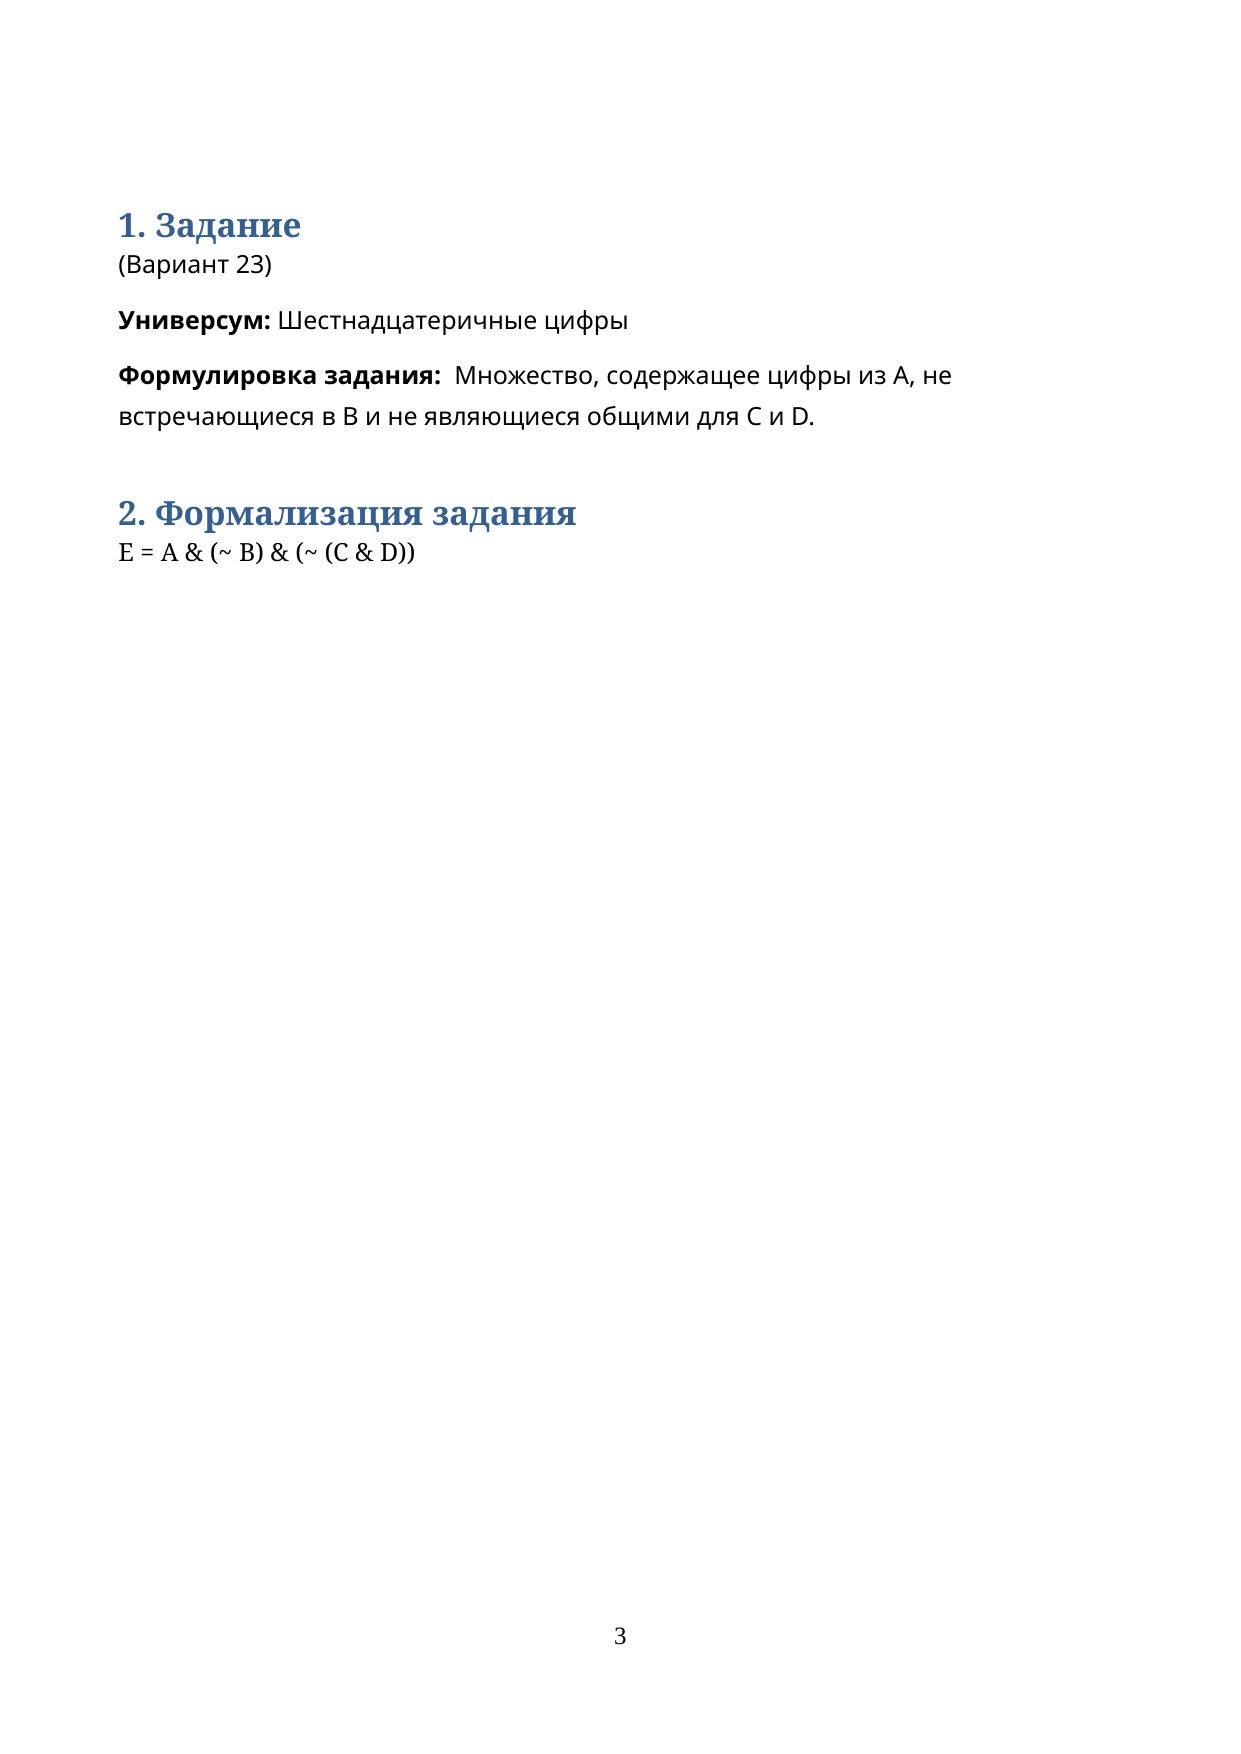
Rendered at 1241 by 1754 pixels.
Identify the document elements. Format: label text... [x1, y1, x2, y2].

text Формулировка задания: Множество, содержащее цифры из А, не встречающиеся в В и не являющиеся общими для С и D. [118, 358, 1122, 433]
text Универсум: Шестнадцатеричные цифры [118, 302, 1122, 337]
text (Вариант 23) [118, 247, 1122, 281]
text E = A & (~ В) & (~ (С & D)) [118, 535, 1122, 569]
subtitle 2. Формализация задания [118, 489, 1122, 535]
subtitle 1. Задание [118, 202, 1122, 247]
